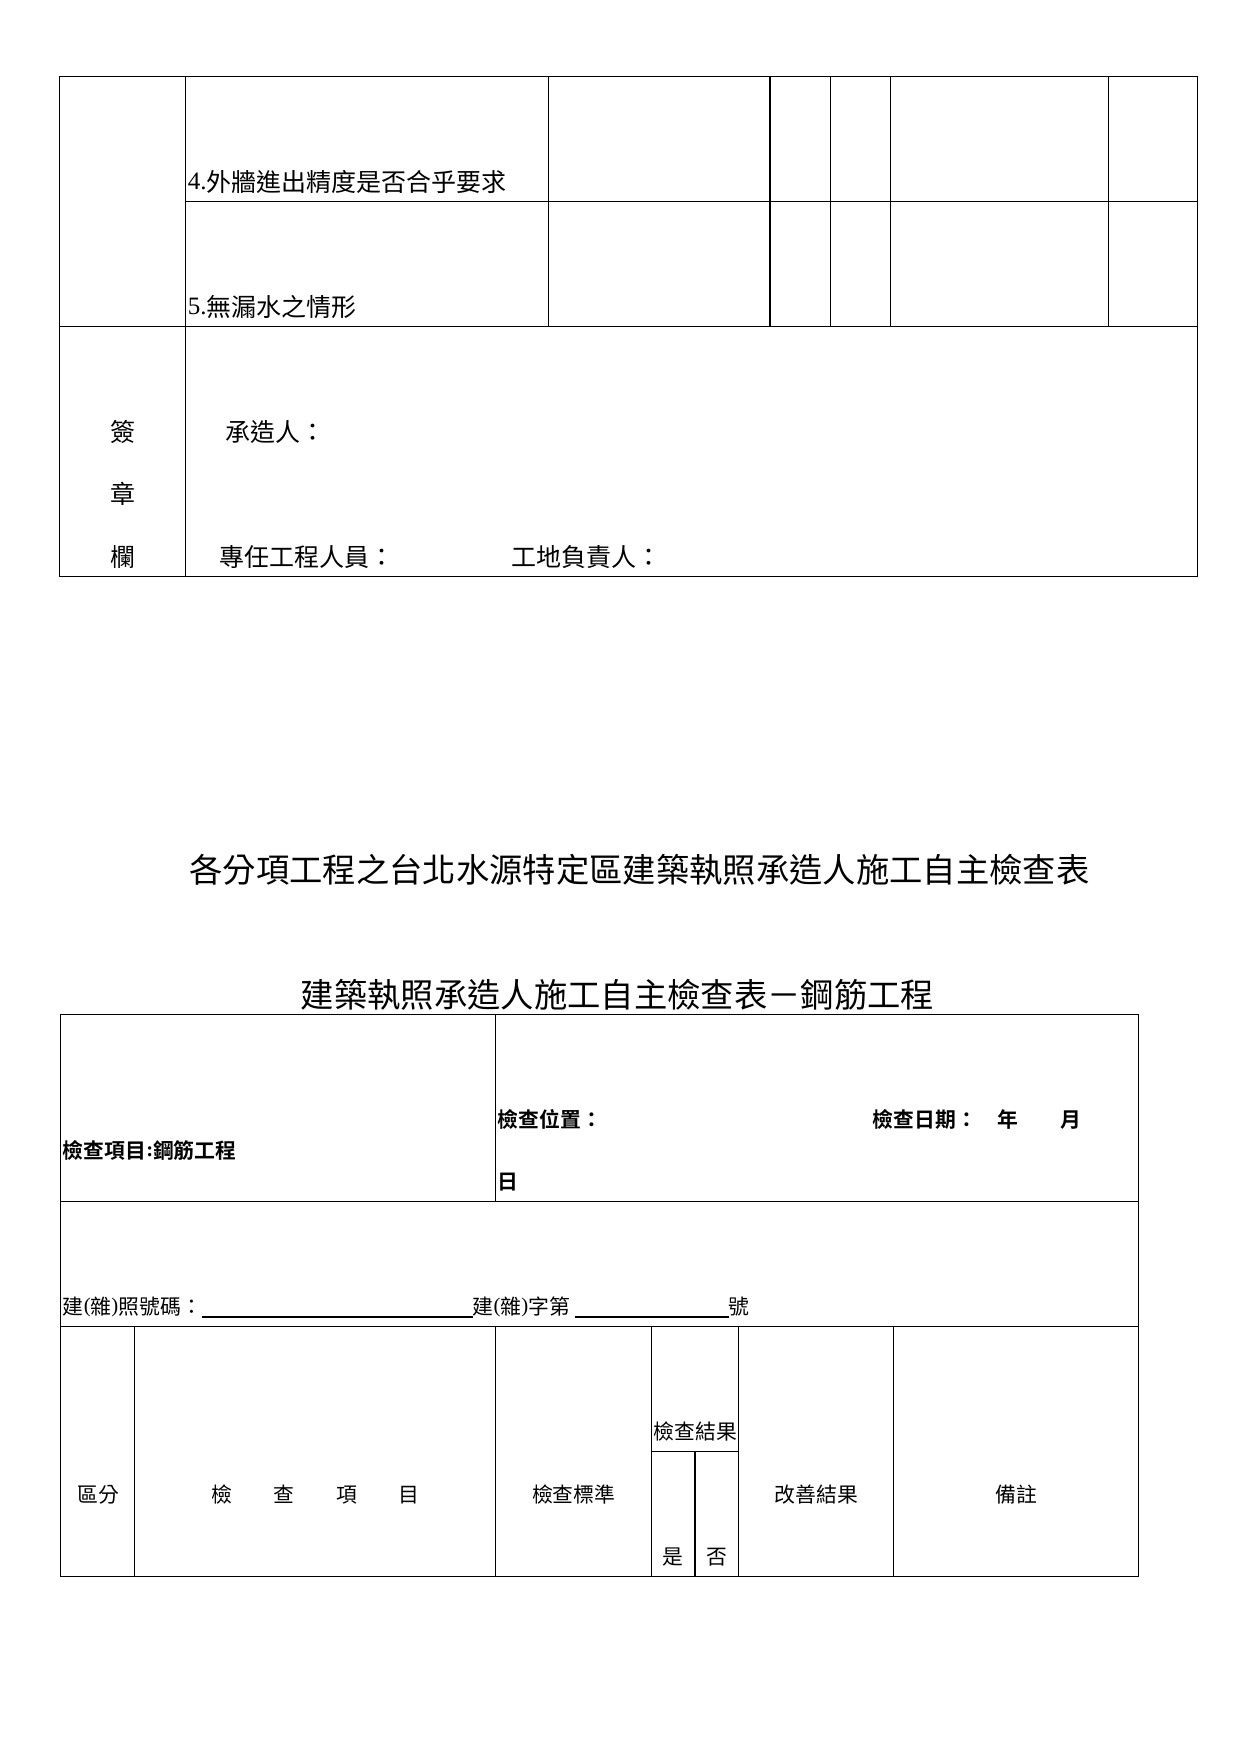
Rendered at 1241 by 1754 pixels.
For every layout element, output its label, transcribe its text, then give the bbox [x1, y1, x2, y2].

table_cell [549, 77, 769, 201]
table_header 檢查項目:鋼筋工程 [61, 1015, 495, 1201]
table_cell [891, 77, 1108, 201]
table_cell 備註 [894, 1327, 1138, 1576]
table_cell [1109, 202, 1197, 326]
table_cell 4.外牆進出精度是否合乎要求 [186, 77, 548, 201]
table_header 檢查位置： 檢查日期： 年 月 日 [496, 1015, 1138, 1201]
table_cell 區分 [61, 1327, 134, 1576]
table_cell 改善結果 [739, 1327, 893, 1576]
table_cell [60, 77, 185, 326]
table_cell [831, 77, 890, 201]
table_cell 5.無漏水之情形 [186, 202, 548, 326]
table_cell 簽 章 欄 [60, 327, 185, 576]
table_cell [771, 77, 830, 201]
table_cell [891, 202, 1108, 326]
table_cell 承造人： 專任工程人員： 工地負責人： [186, 327, 1197, 576]
text 建築執照承造人施工自主檢查表－鋼筋工程 [59, 951, 1175, 1014]
table_cell [831, 202, 890, 326]
table_cell [771, 202, 830, 326]
table_cell 檢查標準 [496, 1327, 651, 1576]
table_cell 檢 查 項 目 [135, 1327, 495, 1576]
table_cell 否 [696, 1452, 738, 1576]
table_cell [1109, 77, 1197, 201]
table_cell [549, 202, 769, 326]
table_cell 建(雜)照號碼： 建(雜)字第 號 [61, 1202, 1138, 1326]
table_cell 是 [652, 1452, 694, 1576]
text 各分項工程之台北水源特定區建築執照承造人施工自主檢查表 [103, 826, 1175, 889]
table_cell 檢查結果 [652, 1327, 738, 1451]
